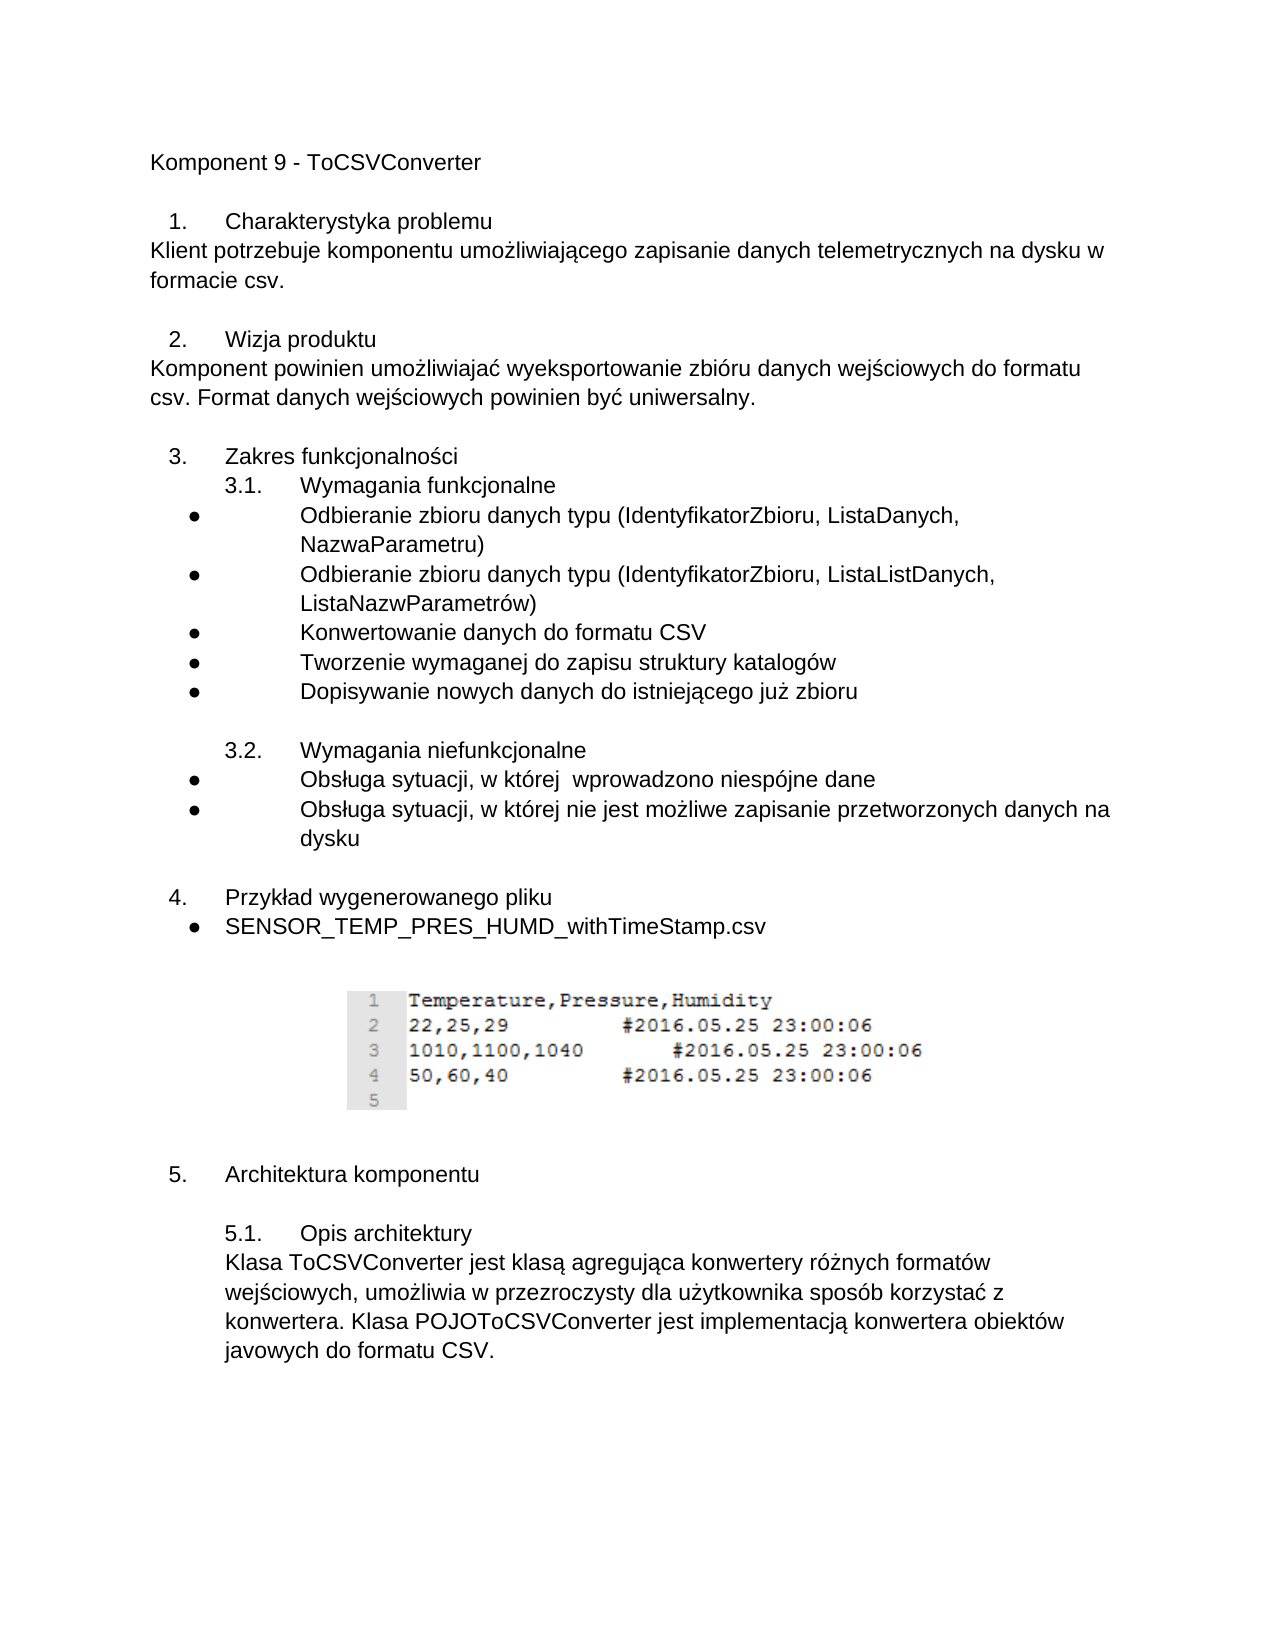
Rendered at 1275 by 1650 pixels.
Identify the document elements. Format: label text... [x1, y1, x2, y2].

list Zakres funkcjonalności [150, 444, 1125, 469]
list Charakterystyka problemu [150, 209, 1125, 234]
list Odbieranie zbioru danych typu (IdentyfikatorZbioru, ListaListDanych, ListaNazwParametrów) [187, 561, 1125, 616]
list Wizja produktu [150, 326, 1125, 352]
picture [346, 991, 929, 1110]
text Komponent 9 - ToCSVConverter [150, 150, 1125, 176]
list Dopisywanie nowych danych do istniejącego już zbioru [187, 679, 1125, 704]
list Architektura komponentu [150, 1162, 1125, 1187]
list Opis architektury [150, 1221, 1125, 1246]
list Wymagania niefunkcjonalne [150, 737, 1125, 763]
list SENSOR_TEMP_PRES_HUMD_withTimeStamp.csv [187, 914, 1125, 939]
list Wymagania funkcjonalne [150, 473, 1125, 499]
text Klasa ToCSVConverter jest klasą agregująca konwertery różnych formatów wejściowych, umożliwia w przezroczysty dla użytkownika sposób korzystać z konwertera. Klasa POJOToCSVConverter jest implementacją konwertera obiektów javowych do formatu CSV. [225, 1250, 1125, 1364]
text Komponent powinien umożliwiajać wyeksportowanie zbióru danych wejściowych do formatu csv. Format danych wejściowych powinien być uniwersalny. [150, 356, 1125, 411]
list Obsługa sytuacji, w której nie jest możliwe zapisanie przetworzonych danych na dysku [187, 796, 1125, 851]
list Tworzenie wymaganej do zapisu struktury katalogów [187, 649, 1125, 675]
list Przykład wygenerowanego pliku [150, 884, 1125, 910]
list Odbieranie zbioru danych typu (IdentyfikatorZbioru, ListaDanych, NazwaParametru) [187, 502, 1125, 557]
list Obsługa sytuacji, w której wprowadzono niespójne dane [187, 767, 1125, 792]
list Konwertowanie danych do formatu CSV [187, 620, 1125, 646]
text Klient potrzebuje komponentu umożliwiającego zapisanie danych telemetrycznych na dysku w formacie csv. [150, 238, 1125, 293]
